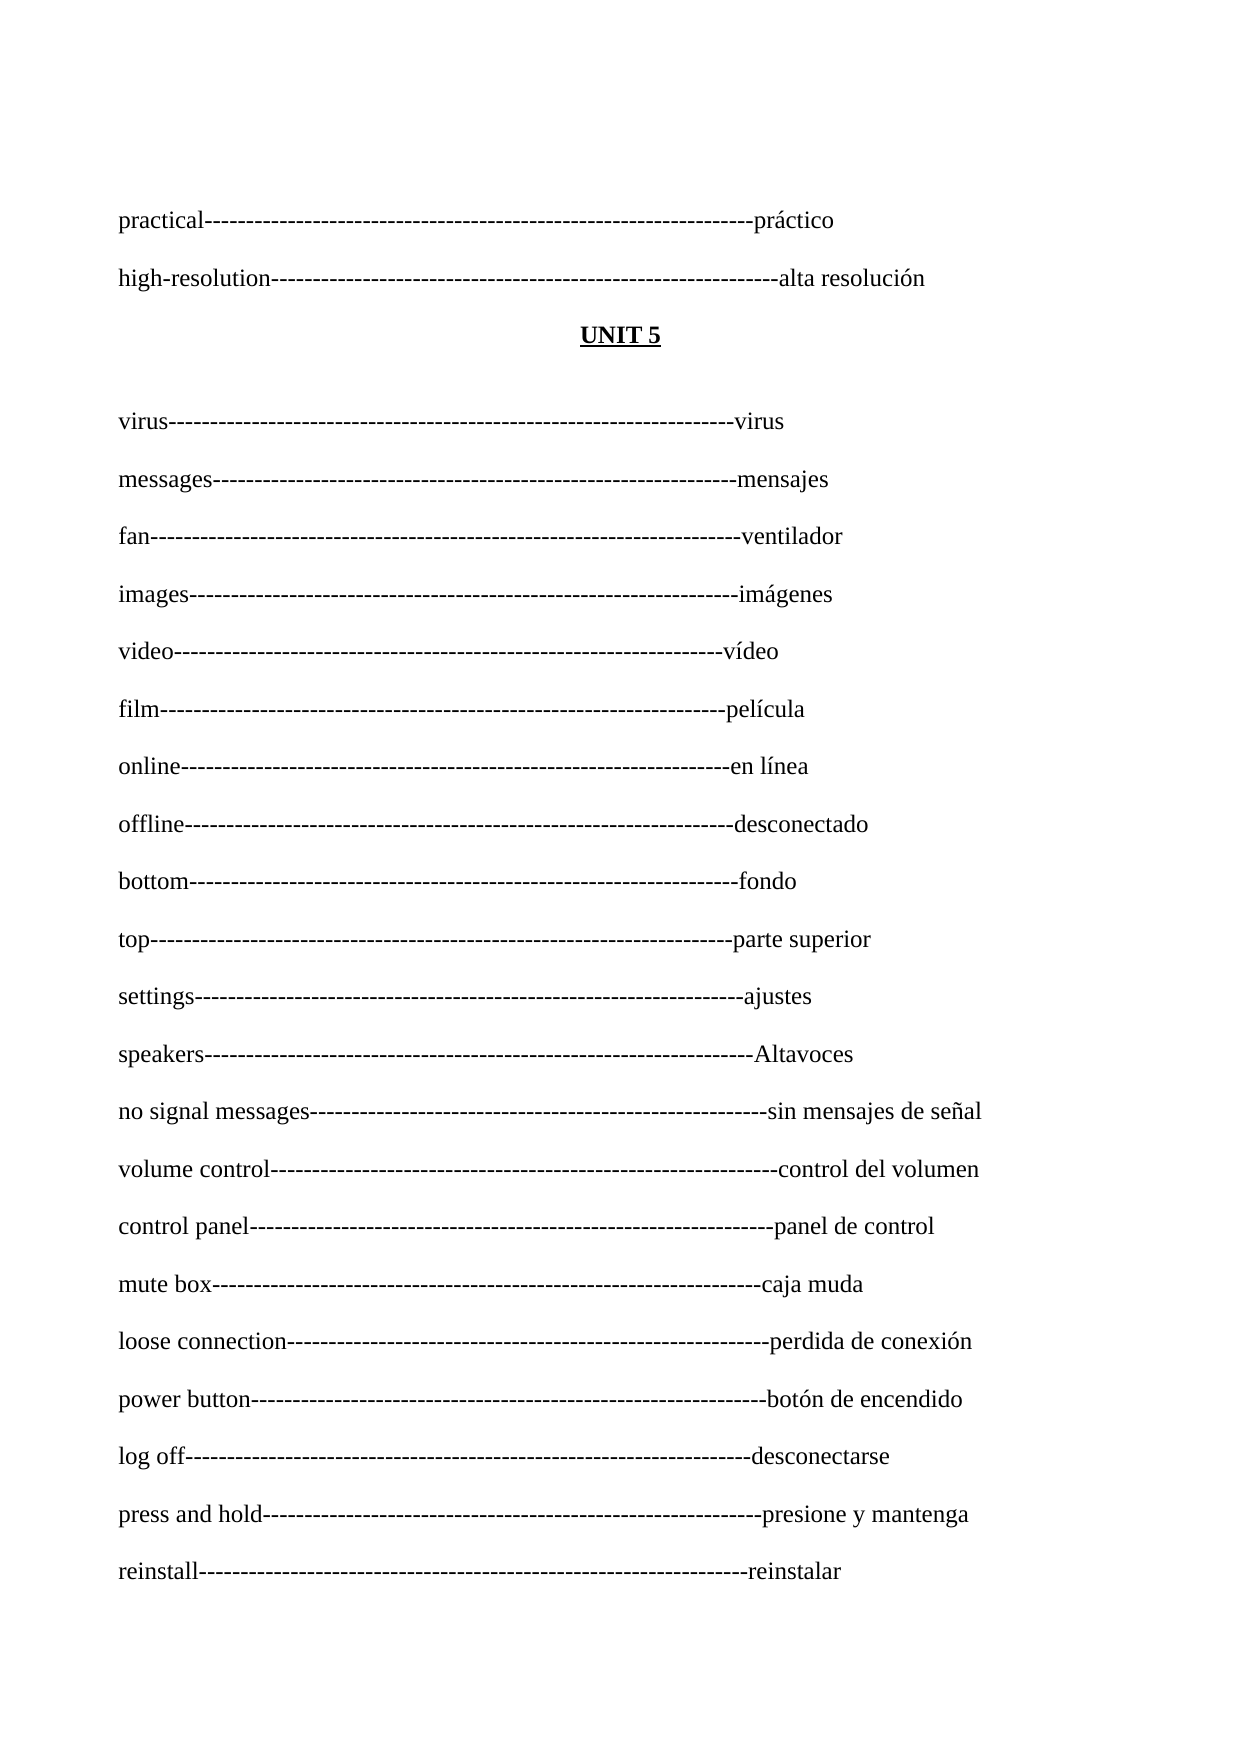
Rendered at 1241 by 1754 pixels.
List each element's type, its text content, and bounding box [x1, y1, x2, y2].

text high-resolution-------------------------------------------------------------alta resolución [118, 263, 1122, 291]
text mute box------------------------------------------------------------------caja muda [118, 1269, 1122, 1298]
text bottom------------------------------------------------------------------fondo [118, 866, 1122, 895]
text reinstall------------------------------------------------------------------reinstalar [118, 1556, 1122, 1585]
text press and hold------------------------------------------------------------presione y mantenga [118, 1499, 1122, 1528]
text power button--------------------------------------------------------------botón de encendido [118, 1384, 1122, 1413]
text control panel---------------------------------------------------------------panel de control [118, 1211, 1122, 1240]
text practical------------------------------------------------------------------práctico [118, 205, 1122, 234]
text messages---------------------------------------------------------------mensajes [118, 464, 1122, 493]
text film--------------------------------------------------------------------película [118, 694, 1122, 723]
text images------------------------------------------------------------------imágenes [118, 579, 1122, 608]
text settings------------------------------------------------------------------ajustes [118, 981, 1122, 1010]
text speakers------------------------------------------------------------------Altavoces [118, 1039, 1122, 1068]
text online------------------------------------------------------------------en línea [118, 751, 1122, 780]
text virus--------------------------------------------------------------------virus [118, 406, 1122, 435]
text UNIT 5 [118, 320, 1122, 349]
text volume control-------------------------------------------------------------control del volumen [118, 1154, 1122, 1183]
text top----------------------------------------------------------------------parte superior [118, 924, 1122, 953]
text video------------------------------------------------------------------vídeo [118, 636, 1122, 665]
text no signal messages-------------------------------------------------------sin mensajes de señal [118, 1096, 1122, 1125]
text loose connection----------------------------------------------------------perdida de conexión [118, 1326, 1122, 1355]
text log off--------------------------------------------------------------------desconectarse [118, 1441, 1122, 1470]
text fan-----------------------------------------------------------------------ventilador [118, 521, 1122, 550]
text offline------------------------------------------------------------------desconectado [118, 809, 1122, 838]
